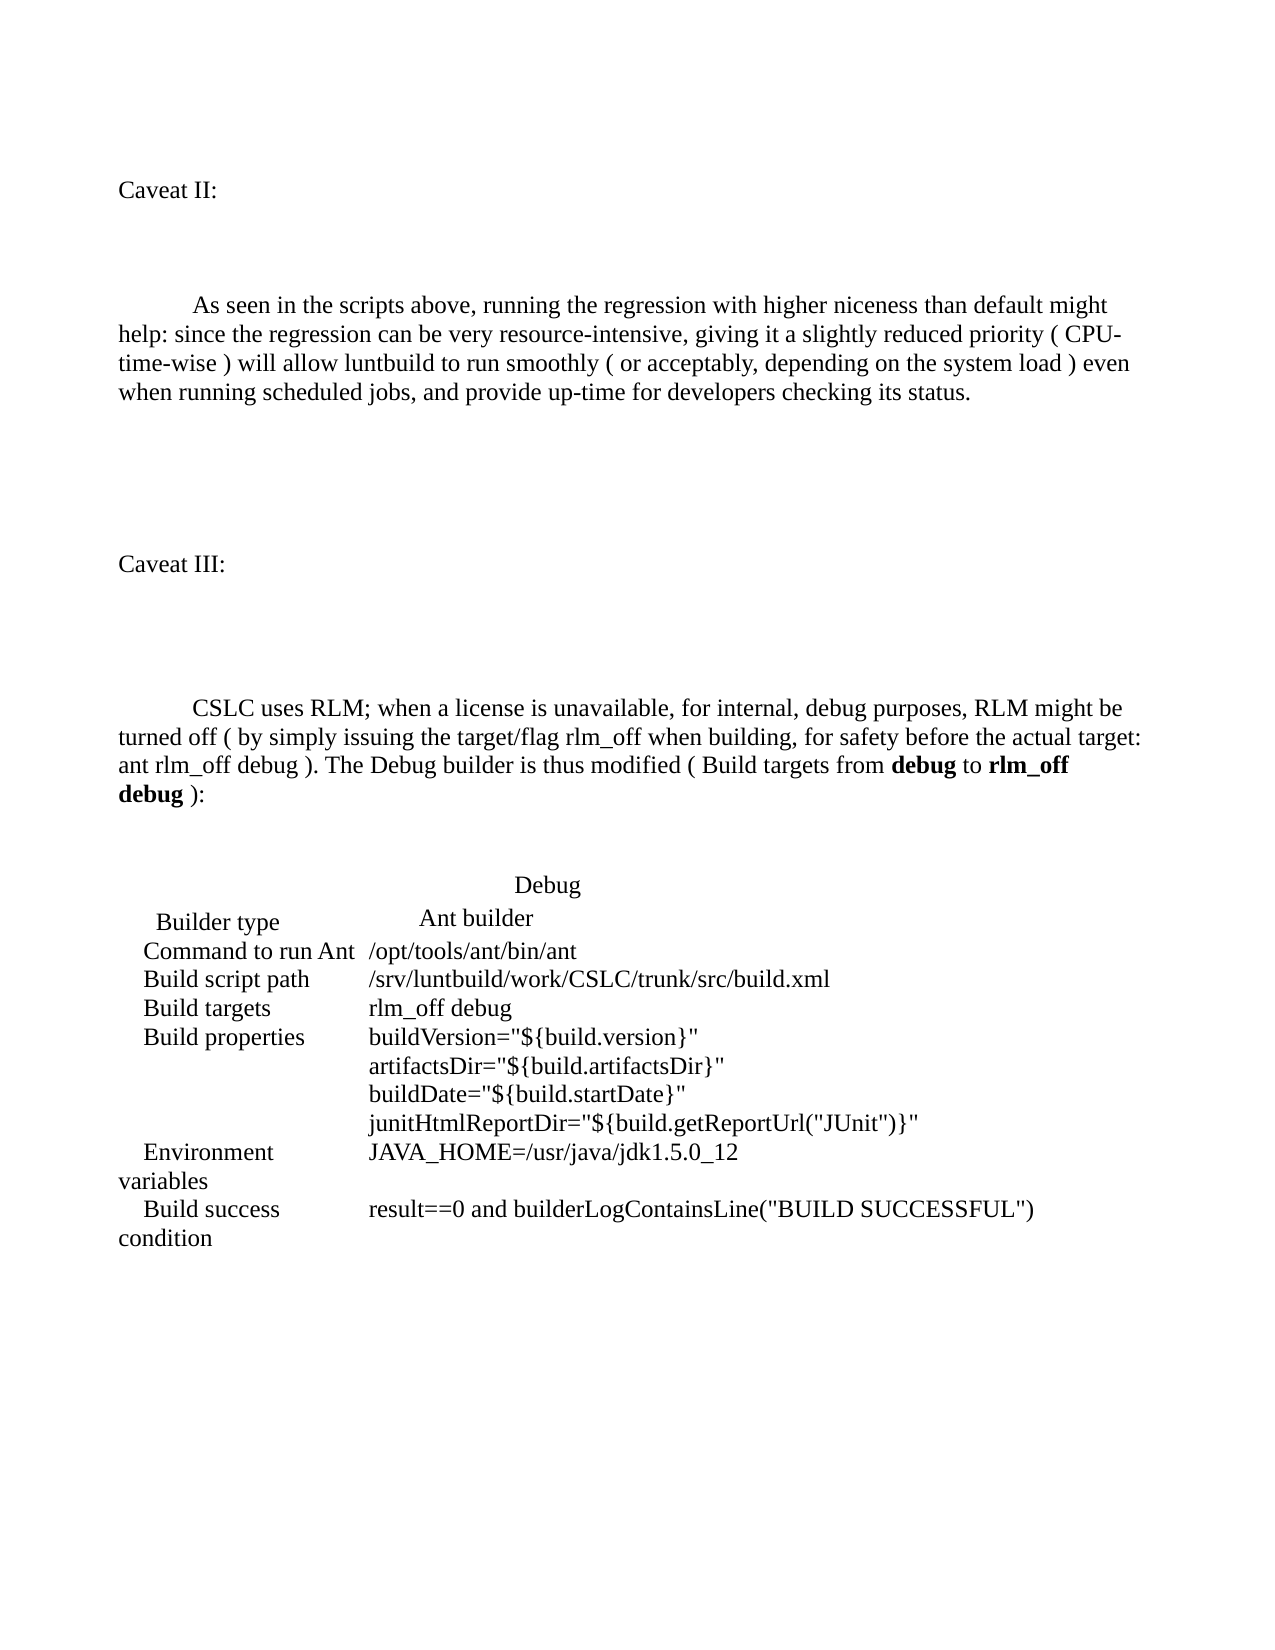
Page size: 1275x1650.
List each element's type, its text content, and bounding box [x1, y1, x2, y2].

table_cell result==0 and builderLogContainsLine("BUILD SUCCESSFUL") [369, 1195, 1120, 1252]
table_cell JAVA_HOME=/usr/java/jdk1.5.0_12 [369, 1137, 1120, 1194]
text CSLC uses RLM; when a license is unavailable, for internal, debug purposes, RLM might be turned off ( by simply issuing the target/flag rlm_off when building, for safety before the actual target: ant rlm_off debug ). The Debug builder is thus modified ( Build targets from debug to rlm_off debug ): [118, 693, 1157, 808]
table_cell Build success condition [118, 1195, 368, 1252]
table_header [977, 870, 1012, 899]
table_header [1012, 870, 1048, 899]
table_header [1084, 870, 1120, 899]
text As seen in the scripts above, running the regression with higher niceness than default might help: since the regression can be very resource-intensive, giving it a slightly reduced priority ( CPU-time-wise ) will allow luntbuild to run smoothly ( or acceptably, depending on the system load ) even when running scheduled jobs, and provide up-time for developers checking its status. [118, 291, 1157, 406]
table_cell Build properties [118, 1022, 368, 1137]
table_cell Command to run Ant [118, 936, 368, 964]
table_header Ant builder [369, 899, 1120, 936]
table_header Builder type [118, 899, 368, 936]
table_cell /opt/tools/ant/bin/ant [369, 936, 1120, 964]
table_cell Build script path [118, 965, 368, 993]
text Caveat III: [118, 549, 1157, 578]
table_header [118, 866, 1157, 870]
table_cell buildVersion="${build.version}" artifactsDir="${build.artifactsDir}" buildDate="${build.startDate}" junitHtmlReportDir="${build.getReportUrl("JUnit")}" [369, 1022, 1120, 1137]
table_cell [1120, 899, 1157, 1257]
table_header Debug [118, 870, 977, 899]
table_header [1048, 870, 1084, 899]
table_header [1120, 870, 1157, 899]
table_cell /srv/luntbuild/work/CSLC/trunk/src/build.xml [369, 965, 1120, 993]
table_cell Environment variables [118, 1137, 368, 1194]
table_cell rlm_off debug [369, 993, 1120, 1022]
text Caveat II: [118, 176, 1157, 204]
table_cell [118, 1252, 1120, 1257]
table_cell Build targets [118, 993, 368, 1022]
